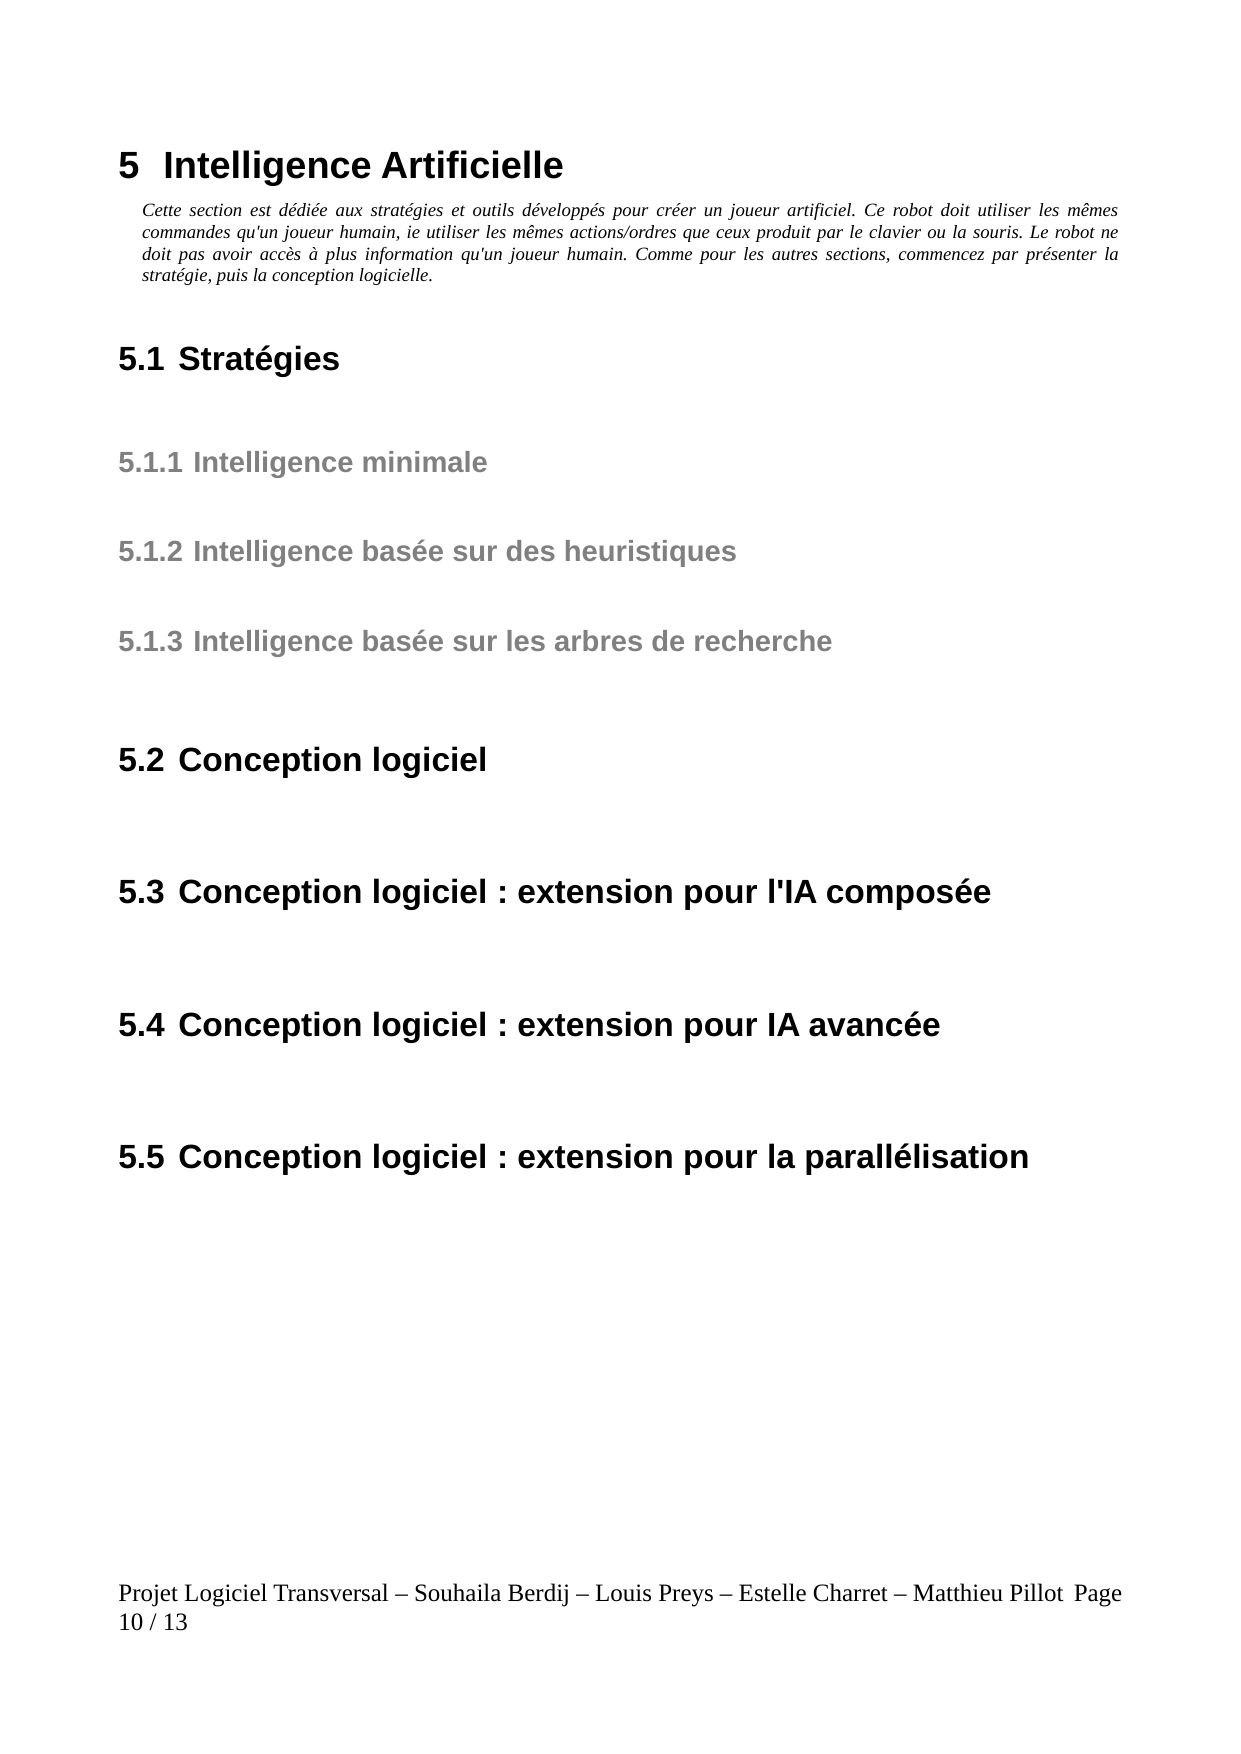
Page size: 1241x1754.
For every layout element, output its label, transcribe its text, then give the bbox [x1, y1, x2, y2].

subtitle Intelligence basée sur des heuristiques [118, 534, 1122, 568]
subtitle Conception logiciel : extension pour IA avancée [118, 1004, 1122, 1043]
subtitle Conception logiciel : extension pour l'IA composée [118, 872, 1122, 911]
subtitle Stratégies [118, 339, 1122, 378]
subtitle Intelligence Artificielle [118, 143, 1122, 187]
text Cette section est dédiée aux stratégies et outils développés pour créer un joueur artificiel. Ce robot doit utiliser les mêmes commandes qu'un joueur humain, ie utiliser les mêmes actions/ordres que ceux produit par le clavier ou la souris. Le robot ne doit pas avoir accès à plus information qu'un joueur humain. Comme pour les autres sections, commencez par présenter la stratégie, puis la conception logicielle. [142, 199, 1122, 286]
subtitle Intelligence basée sur les arbres de recherche [118, 624, 1122, 657]
subtitle Conception logiciel : extension pour la parallélisation [118, 1137, 1122, 1176]
subtitle Conception logiciel [118, 740, 1122, 778]
subtitle Intelligence minimale [118, 445, 1122, 478]
